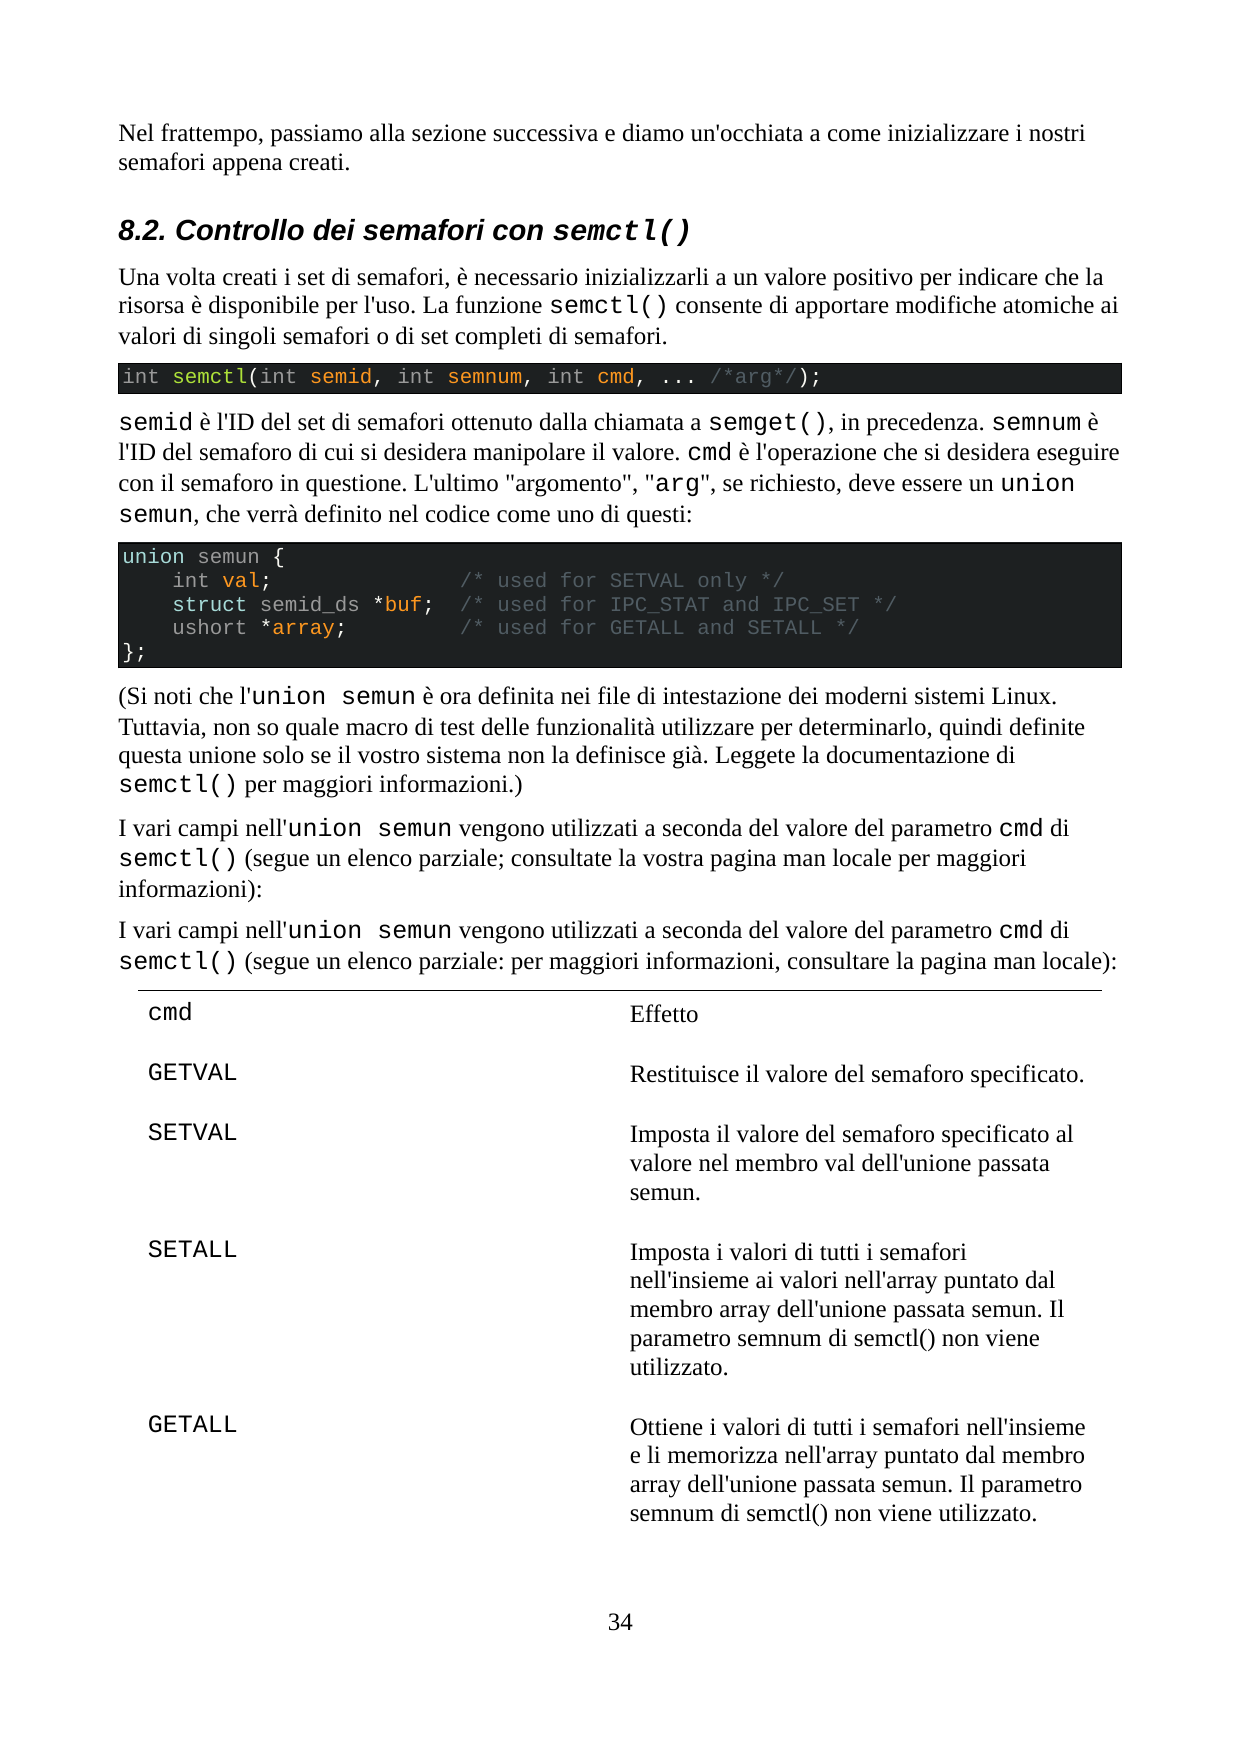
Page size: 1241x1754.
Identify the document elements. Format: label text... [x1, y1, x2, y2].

table_header Effetto [620, 991, 1102, 1050]
text int semctl(int semid, int semnum, int cmd, ... /*arg*/); [119, 364, 1121, 393]
text I vari campi nell'union semun vengono utilizzati a seconda del valore del parametro cmd di semctl() (segue un elenco parziale; consultate la vostra pagina man locale per maggiori informazioni): [118, 813, 1122, 903]
table_cell Ottiene i valori di tutti i semafori nell'insieme e li memorizza nell'array puntato dal membro array dell'unione passata semun. Il parametro semnum di semctl() non viene utilizzato. [620, 1402, 1102, 1548]
text (Si noti che l'union semun è ora definita nei file di intestazione dei moderni sistemi Linux. Tuttavia, non so quale macro di test delle funzionalità utilizzare per determinarlo, quindi definite questa unione solo se il vostro sistema non la definisce già. Leggete la documentazione di semctl() per maggiori informazioni.) [118, 681, 1122, 800]
subtitle Controllo dei semafori con semctl() [118, 213, 1122, 249]
text union semun { [119, 544, 1121, 566]
table_cell SETVAL [138, 1110, 620, 1227]
table_header cmd [138, 991, 620, 1050]
text int val; /* used for SETVAL only */ [119, 566, 1121, 590]
text Una volta creati i set di semafori, è necessario inizializzarli a un valore positivo per indicare che la risorsa è disponibile per l'uso. La funzione semctl() consente di apportare modifiche atomiche ai valori di singoli semafori o di set completi di semafori. [118, 262, 1122, 350]
text }; [119, 637, 1121, 667]
table_cell SETALL [138, 1227, 620, 1402]
text semid è l'ID del set di semafori ottenuto dalla chiamata a semget(), in precedenza. semnum è l'ID del semaforo di cui si desidera manipolare il valore. cmd è l'operazione che si desidera eseguire con il semaforo in questione. L'ultimo "argomento", "arg", se richiesto, deve essere un union semun, che verrà definito nel codice come uno di questi: [118, 407, 1122, 530]
text I vari campi nell'union semun vengono utilizzati a seconda del valore del parametro cmd di semctl() (segue un elenco parziale: per maggiori informazioni, consultare la pagina man locale): [118, 916, 1122, 977]
table_cell GETALL [138, 1402, 620, 1548]
text ushort *array; /* used for GETALL and SETALL */ [119, 613, 1121, 637]
text Nel frattempo, passiamo alla sezione successiva e diamo un'occhiata a come inizializzare i nostri semafori appena creati. [118, 118, 1122, 176]
table_cell Imposta il valore del semaforo specificato al valore nel membro val dell'unione passata semun. [620, 1110, 1102, 1227]
table_cell Restituisce il valore del semaforo specificato. [620, 1050, 1102, 1110]
text struct semid_ds *buf; /* used for IPC_STAT and IPC_SET */ [119, 590, 1121, 613]
table_cell Imposta i valori di tutti i semafori nell'insieme ai valori nell'array puntato dal membro array dell'unione passata semun. Il parametro semnum di semctl() non viene utilizzato. [620, 1227, 1102, 1402]
table_cell GETVAL [138, 1050, 620, 1110]
